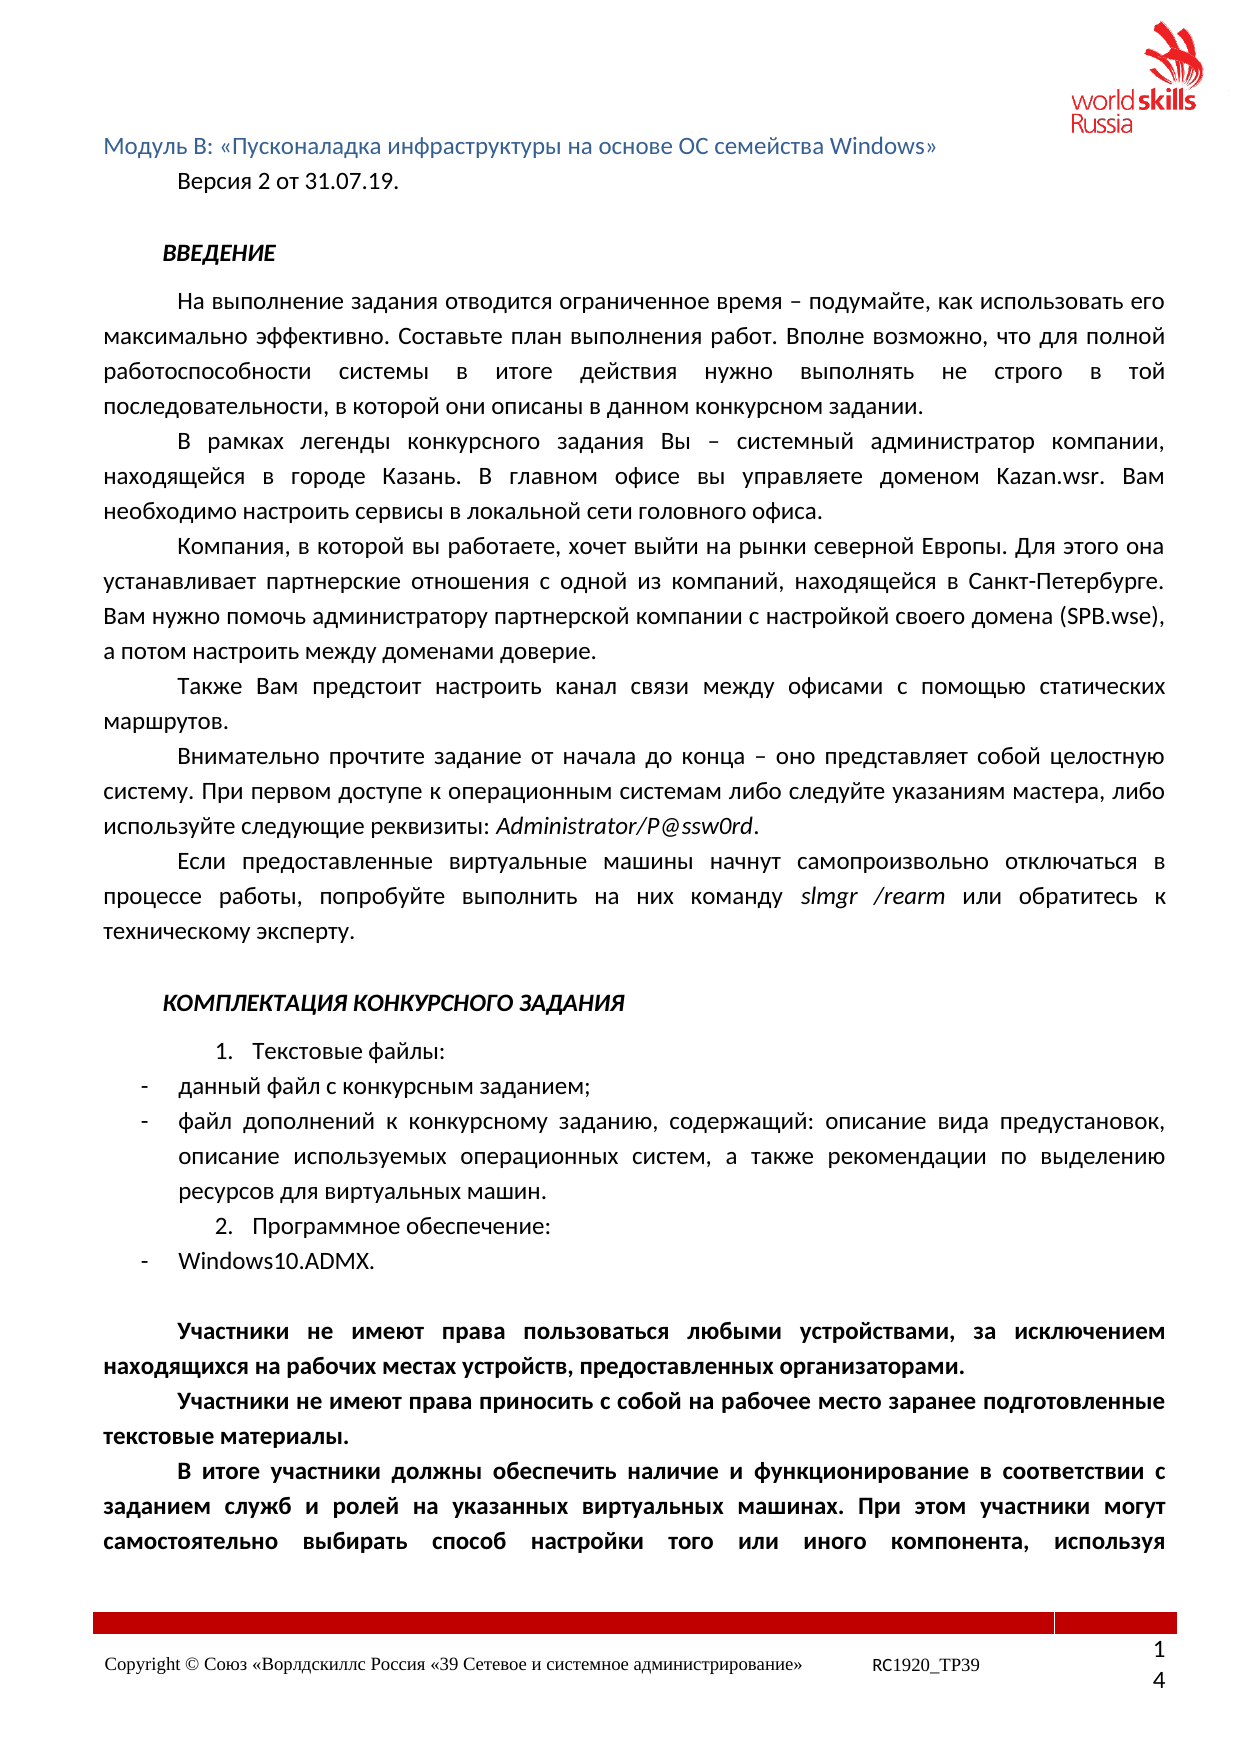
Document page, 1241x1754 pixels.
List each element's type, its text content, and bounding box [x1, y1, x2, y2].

list данный файл с конкурсным заданием; [141, 1070, 1166, 1101]
subtitle КОМПЛЕКТАЦИЯ КОНКУРСНОГО ЗАДАНИЯ [103, 987, 1166, 1018]
text Участники не имеют права приносить с собой на рабочее место заранее подготовленные текстовые материалы. [103, 1385, 1166, 1451]
list файл дополнений к конкурсному заданию, содержащий: описание вида предустановок, описание используемых операционных систем, а также рекомендации по выделению ресурсов для виртуальных машин. [141, 1105, 1166, 1206]
text Модуль В: «Пусконаладка инфраструктуры на основе OC семейства Windows» [103, 130, 1166, 161]
text Внимательно прочтите задание от начала до конца – оно представляет собой целостную систему. При первом доступе к операционным системам либо следуйте указаниям мастера, либо используйте следующие реквизиты: Administrator/P@ssw0rd. [103, 740, 1166, 841]
subtitle ВВЕДЕНИЕ [103, 237, 1166, 268]
text Если предоставленные виртуальные машины начнут самопроизвольно отключаться в процессе работы, попробуйте выполнить на них команду slmgr /rearm или обратитесь к техническому эксперту. [103, 845, 1166, 946]
list Текстовые файлы: [214, 1035, 1166, 1066]
text В рамках легенды конкурсного задания Вы – системный администратор компании, находящейся в городе Казань. В главном офисе вы управляете доменом Kazan.wsr. Вам необходимо настроить сервисы в локальной сети головного офиса. [103, 425, 1166, 526]
text В итоге участники должны обеспечить наличие и функционирование в соответствии с заданием служб и ролей на указанных виртуальных машинах. При этом участники могут самостоятельно выбирать способ настройки того или иного компонента, используя [103, 1455, 1166, 1556]
list Windows10.ADMX. [141, 1245, 1166, 1276]
text На выполнение задания отводится ограниченное время – подумайте, как использовать его максимально эффективно. Составьте план выполнения работ. Вполне возможно, что для полной работоспособности системы в итоге действия нужно выполнять не строго в той последовательности, в которой они описаны в данном конкурсном задании. [103, 285, 1166, 421]
text Участники не имеют права пользоваться любыми устройствами, за исключением находящихся на рабочих местах устройств, предоставленных организаторами. [103, 1315, 1166, 1381]
text Компания, в которой вы работаете, хочет выйти на рынки северной Европы. Для этого она устанавливает партнерские отношения с одной из компаний, находящейся в Санкт-Петербурге. Вам нужно помочь администратору партнерской компании с настройкой своего домена (SPB.wse), а потом настроить между доменами доверие. [103, 530, 1166, 666]
list Программное обеспечение: [214, 1210, 1166, 1241]
text Версия 2 от 31.07.19. [103, 165, 1166, 196]
text Также Вам предстоит настроить канал связи между офисами с помощью статических маршрутов. [103, 670, 1166, 736]
picture [1071, 20, 1229, 133]
